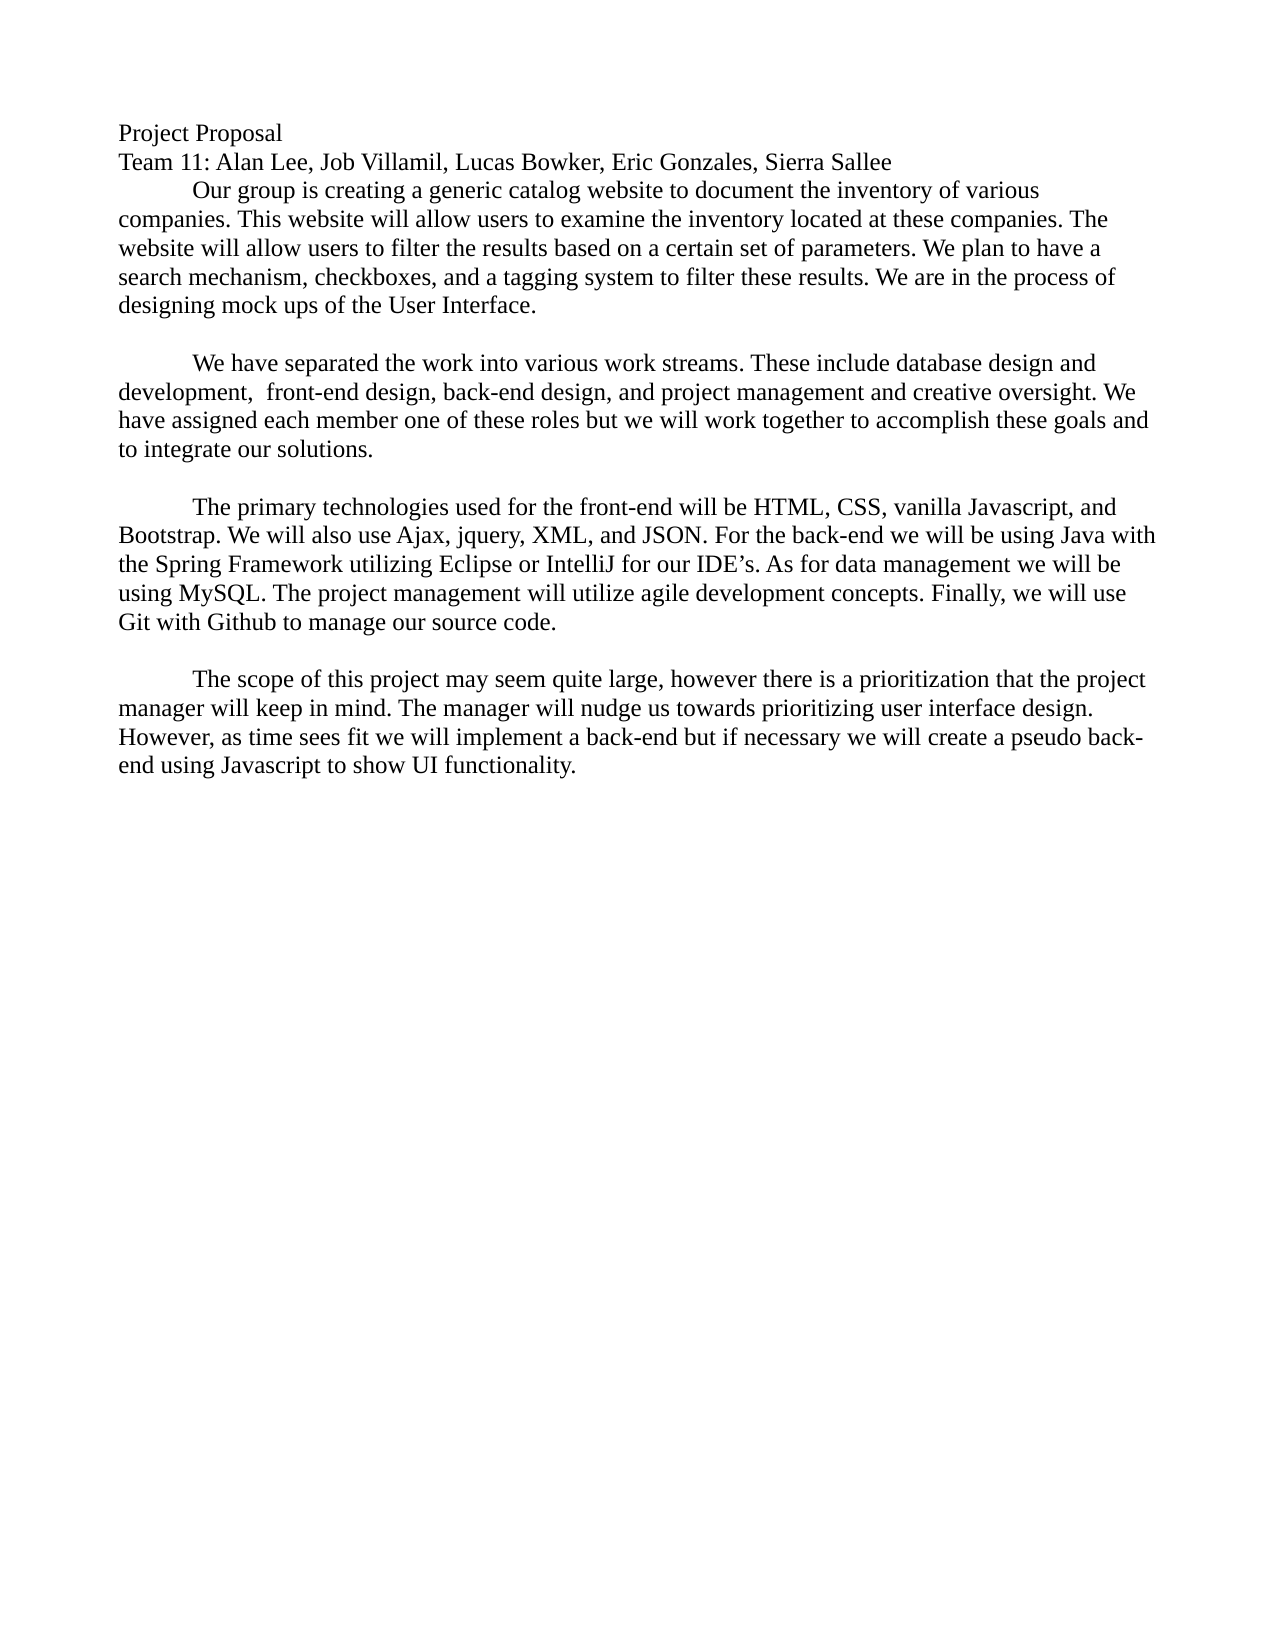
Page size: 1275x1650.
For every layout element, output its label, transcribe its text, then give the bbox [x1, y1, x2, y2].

text We have separated the work into various work streams. These include database design and development, front-end design, back-end design, and project management and creative oversight. We have assigned each member one of these roles but we will work together to accomplish these goals and to integrate our solutions. [118, 348, 1157, 463]
text The scope of this project may seem quite large, however there is a prioritization that the project manager will keep in mind. The manager will nudge us towards prioritizing user interface design. However, as time sees fit we will implement a back-end but if necessary we will create a pseudo back-end using Javascript to show UI functionality. [118, 664, 1157, 779]
text Team 11: Alan Lee, Job Villamil, Lucas Bowker, Eric Gonzales, Sierra Sallee [118, 147, 1157, 176]
text Project Proposal [118, 118, 1157, 147]
text Our group is creating a generic catalog website to document the inventory of various companies. This website will allow users to examine the inventory located at these companies. The website will allow users to filter the results based on a certain set of parameters. We plan to have a search mechanism, checkboxes, and a tagging system to filter these results. We are in the process of designing mock ups of the User Interface. [118, 176, 1157, 319]
text The primary technologies used for the front-end will be HTML, CSS, vanilla Javascript, and Bootstrap. We will also use Ajax, jquery, XML, and JSON. For the back-end we will be using Java with the Spring Framework utilizing Eclipse or IntelliJ for our IDE’s. As for data management we will be using MySQL. The project management will utilize agile development concepts. Finally, we will use Git with Github to manage our source code. [118, 492, 1157, 636]
